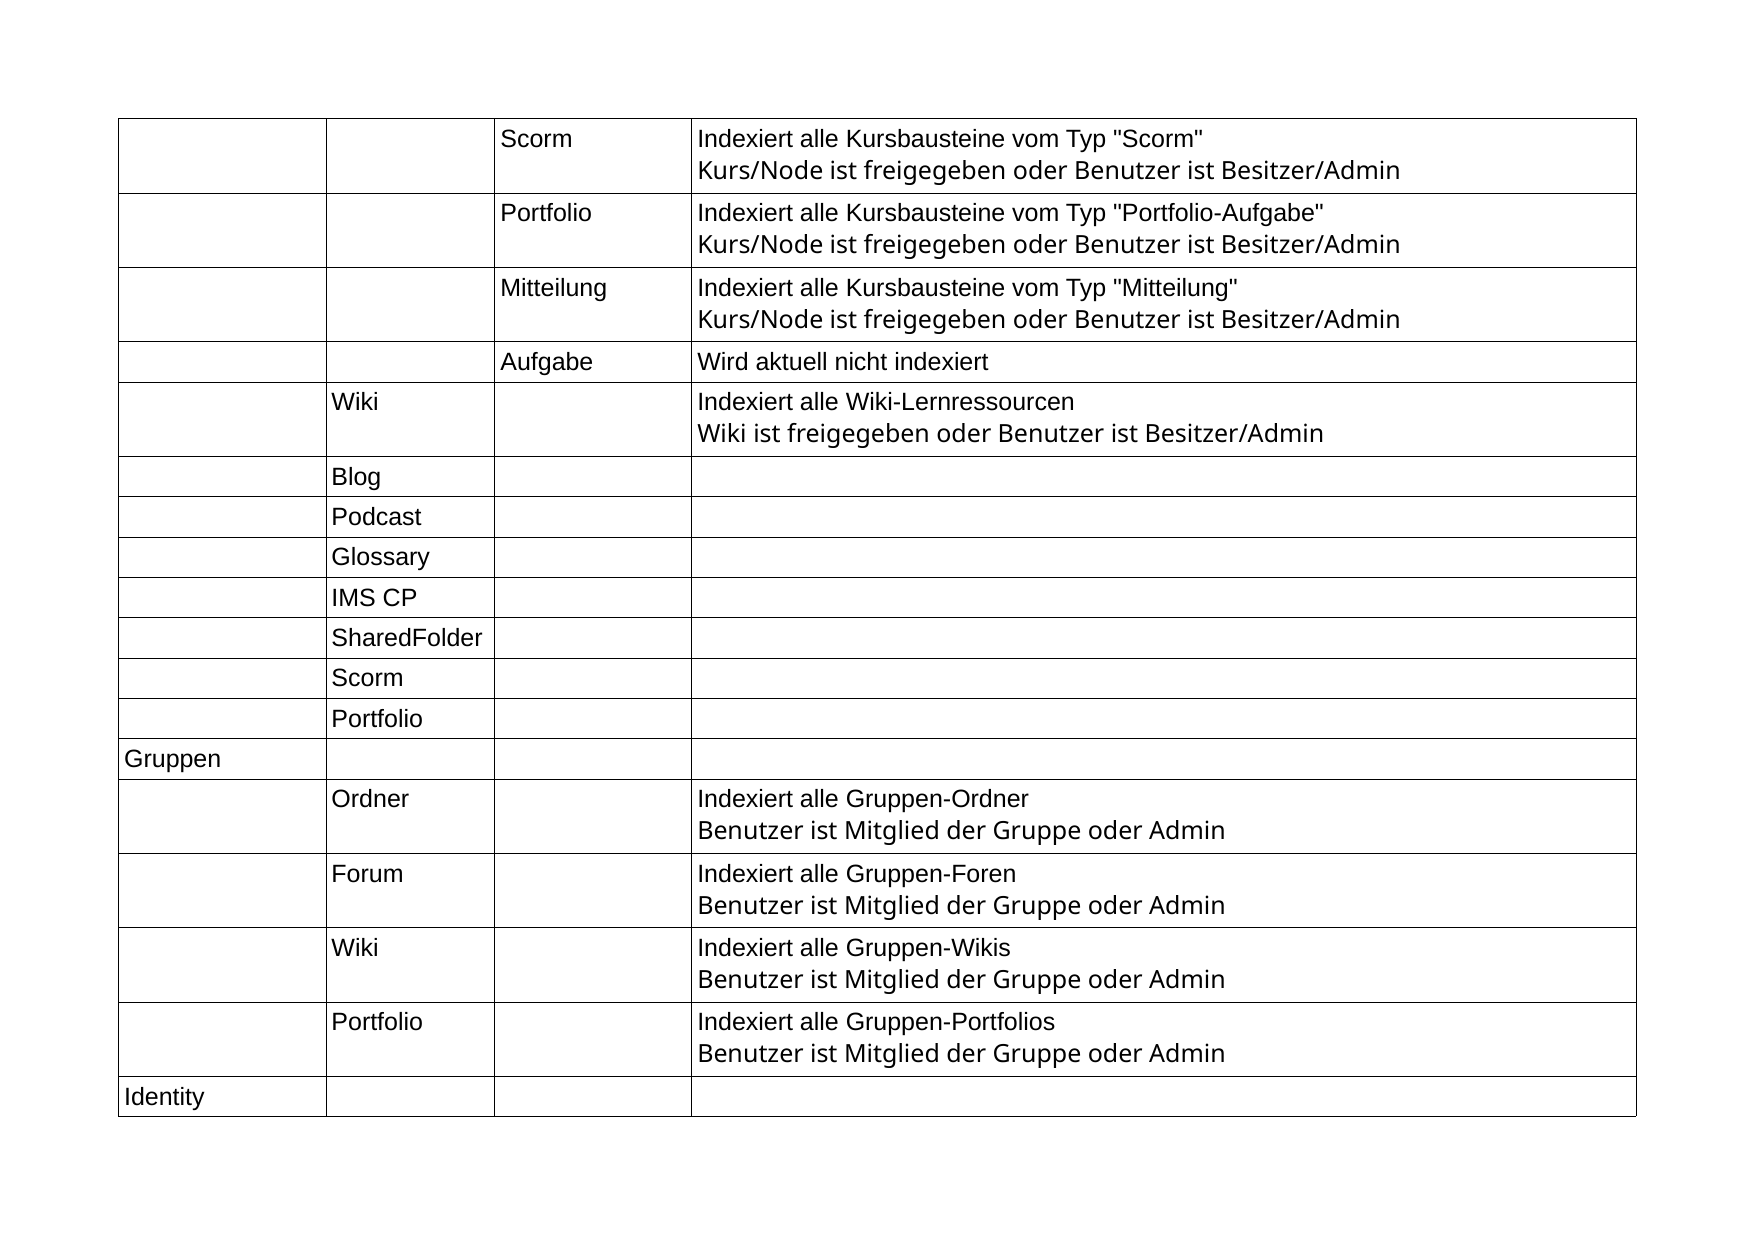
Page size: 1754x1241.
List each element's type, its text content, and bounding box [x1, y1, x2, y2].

table_cell [119, 383, 326, 456]
table_cell Wiki [327, 928, 494, 1002]
table_cell [119, 268, 326, 341]
table_cell Portfolio [327, 699, 494, 738]
table_cell [692, 497, 1636, 537]
table_cell Gruppen [119, 739, 326, 778]
table_cell Indexiert alle Gruppen-Ordner Benutzer ist Mitglied der Gruppe oder Admin [692, 780, 1636, 853]
table_cell [495, 1077, 691, 1116]
table_cell [692, 659, 1636, 698]
table_cell [119, 194, 326, 267]
table_cell [119, 618, 326, 657]
table_cell [495, 457, 691, 496]
table_cell [119, 928, 326, 1002]
table_cell SharedFolder [327, 618, 494, 657]
table_cell [119, 1003, 326, 1076]
table_cell [495, 497, 691, 537]
table_cell [119, 538, 326, 577]
table_cell [495, 699, 691, 738]
table_cell [692, 457, 1636, 496]
table_cell Indexiert alle Wiki-Lernressourcen Wiki ist freigegeben oder Benutzer ist Besitzer/Admin [692, 383, 1636, 456]
table_cell Indexiert alle Gruppen-Portfolios Benutzer ist Mitglied der Gruppe oder Admin [692, 1003, 1636, 1076]
table_cell Portfolio [495, 194, 691, 267]
table_cell Indexiert alle Gruppen-Foren Benutzer ist Mitglied der Gruppe oder Admin [692, 854, 1636, 927]
table_cell [692, 538, 1636, 577]
table_cell Podcast [327, 497, 494, 537]
table_cell Portfolio [327, 1003, 494, 1076]
table_cell [692, 1077, 1636, 1116]
table_cell [495, 1003, 691, 1076]
table_cell [119, 457, 326, 496]
table_cell [327, 194, 494, 267]
table_cell Indexiert alle Kursbausteine vom Typ "Scorm" Kurs/Node ist freigegeben oder Benutzer ist Besitzer/Admin [692, 119, 1636, 192]
table_cell [119, 578, 326, 617]
table_cell Identity [119, 1077, 326, 1116]
table_cell Indexiert alle Kursbausteine vom Typ "Portfolio-Aufgabe" Kurs/Node ist freigegeben oder Benutzer ist Besitzer/Admin [692, 194, 1636, 267]
table_cell IMS CP [327, 578, 494, 617]
table_cell Aufgabe [495, 342, 691, 382]
table_cell [495, 739, 691, 778]
table_cell Blog [327, 457, 494, 496]
table_cell Scorm [495, 119, 691, 192]
table_cell [119, 854, 326, 927]
table_cell [495, 618, 691, 657]
table_cell [495, 578, 691, 617]
table_cell [692, 699, 1636, 738]
table_cell Mitteilung [495, 268, 691, 341]
table_cell Forum [327, 854, 494, 927]
table_cell [327, 119, 494, 192]
table_cell [495, 928, 691, 1002]
table_cell Wiki [327, 383, 494, 456]
table_cell [495, 538, 691, 577]
table_cell [327, 739, 494, 778]
table_cell [119, 780, 326, 853]
table_cell [119, 497, 326, 537]
table_cell [119, 342, 326, 382]
table_cell Wird aktuell nicht indexiert [692, 342, 1636, 382]
table_cell [495, 659, 691, 698]
table_cell [327, 268, 494, 341]
table_cell [119, 699, 326, 738]
table_cell [692, 739, 1636, 778]
table_cell [119, 119, 326, 192]
table_cell [692, 578, 1636, 617]
table_cell Scorm [327, 659, 494, 698]
table_cell Glossary [327, 538, 494, 577]
table_cell [327, 342, 494, 382]
table_cell Indexiert alle Gruppen-Wikis Benutzer ist Mitglied der Gruppe oder Admin [692, 928, 1636, 1002]
table_cell [692, 618, 1636, 657]
table_cell [495, 383, 691, 456]
table_cell [495, 854, 691, 927]
table_cell [495, 780, 691, 853]
table_cell Ordner [327, 780, 494, 853]
table_cell [119, 659, 326, 698]
table_cell [327, 1077, 494, 1116]
table_cell Indexiert alle Kursbausteine vom Typ "Mitteilung" Kurs/Node ist freigegeben oder Benutzer ist Besitzer/Admin [692, 268, 1636, 341]
